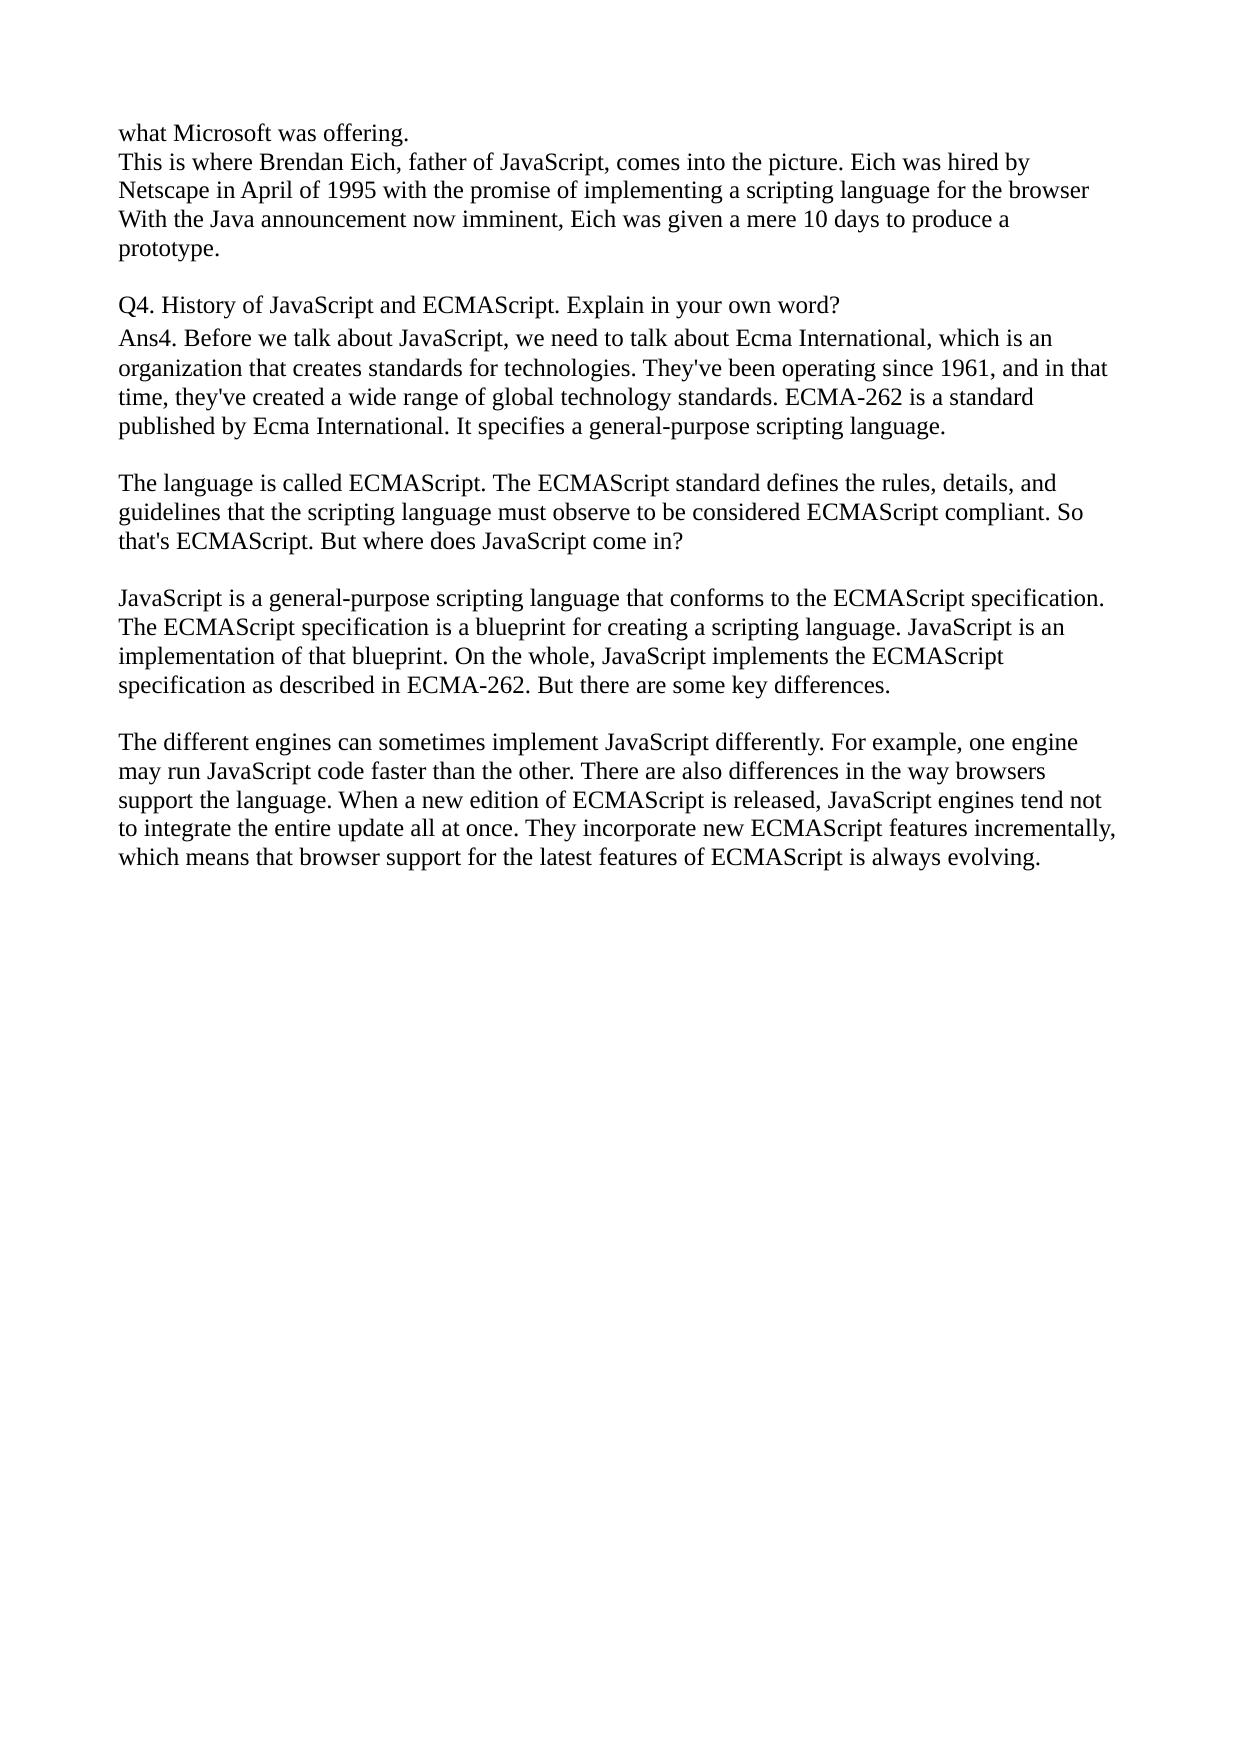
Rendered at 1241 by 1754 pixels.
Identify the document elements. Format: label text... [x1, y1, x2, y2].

text JavaScript is a general-purpose scripting language that conforms to the ECMAScript specification. The ECMAScript specification is a blueprint for creating a scripting language. JavaScript is an implementation of that blueprint. On the whole, JavaScript implements the ECMAScript specification as described in ECMA-262. But there are some key differences. [118, 583, 1122, 698]
text The different engines can sometimes implement JavaScript differently. For example, one engine may run JavaScript code faster than the other. There are also differences in the way browsers support the language. When a new edition of ECMAScript is released, JavaScript engines tend not to integrate the entire update all at once. They incorporate new ECMAScript features incrementally, which means that browser support for the latest features of ECMAScript is always evolving. [118, 727, 1122, 871]
text what Microsoft was offering. [118, 118, 1122, 147]
text The language is called ECMAScript. The ECMAScript standard defines the rules, details, and guidelines that the scripting language must observe to be considered ECMAScript compliant. So that's ECMAScript. But where does JavaScript come in? [118, 468, 1122, 555]
text Q4. History of JavaScript and ECMAScript. Explain in your own word? [118, 291, 1122, 319]
text Ans4. Before we talk about JavaScript, we need to talk about Ecma International, which is an organization that creates standards for technologies. They've been operating since 1961, and in that time, they've created a wide range of global technology standards. ECMA-262 is a standard published by Ecma International. It specifies a general-purpose scripting language. [118, 319, 1122, 440]
text This is where Brendan Eich, father of JavaScript, comes into the picture. Eich was hired by Netscape in April of 1995 with the promise of implementing a scripting language for the browser With the Java announcement now imminent, Eich was given a mere 10 days to produce a prototype. [118, 147, 1122, 262]
